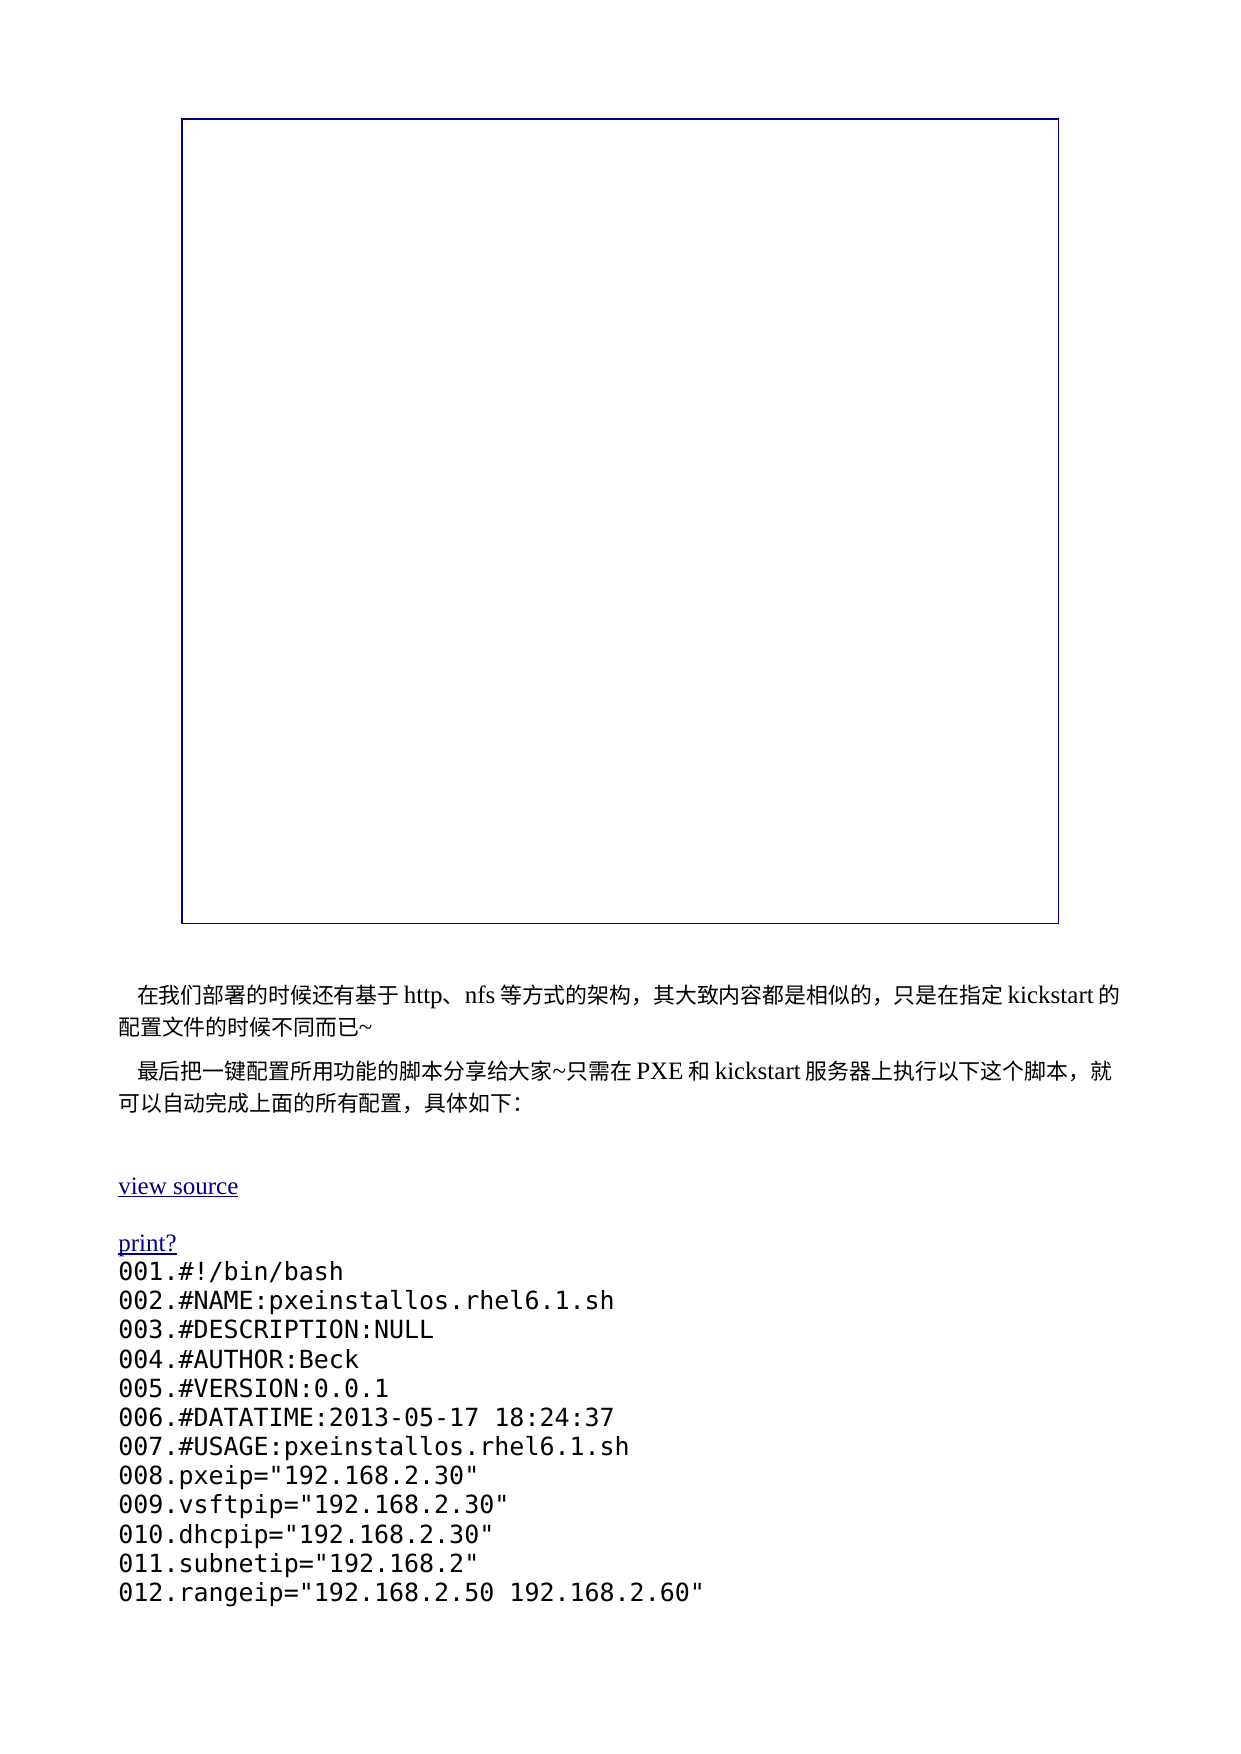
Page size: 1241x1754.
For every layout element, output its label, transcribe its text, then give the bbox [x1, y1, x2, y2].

text 001.#!/bin/bash [118, 1257, 1122, 1286]
text 009.vsftpip="192.168.2.30" [118, 1491, 1122, 1520]
text 在我们部署的时候还有基于http、nfs等方式的架构，其大致内容都是相似的，只是在指定kickstart的配置文件的时候不同而已~ [118, 978, 1122, 1041]
text 008.pxeip="192.168.2.30" [118, 1461, 1122, 1491]
text 最后把一键配置所用功能的脚本分享给大家~只需在PXE和kickstart服务器上执行以下这个脚本，就可以自动完成上面的所有配置，具体如下： [118, 1054, 1122, 1117]
text 012.rangeip="192.168.2.50 192.168.2.60" [118, 1578, 1122, 1607]
text 006.#DATATIME:2013-05-17 18:24:37 [118, 1403, 1122, 1432]
text 010.dhcpip="192.168.2.30" [118, 1520, 1122, 1549]
text 011.subnetip="192.168.2" [118, 1549, 1122, 1578]
text 003.#DESCRIPTION:NULL [118, 1316, 1122, 1345]
text 004.#AUTHOR:Beck [118, 1345, 1122, 1374]
text 005.#VERSION:0.0.1 [118, 1374, 1122, 1403]
text 002.#NAME:pxeinstallos.rhel6.1.sh [118, 1286, 1122, 1316]
text view source [118, 1171, 1122, 1200]
text print? [118, 1228, 1122, 1257]
text 007.#USAGE:pxeinstallos.rhel6.1.sh [118, 1432, 1122, 1461]
